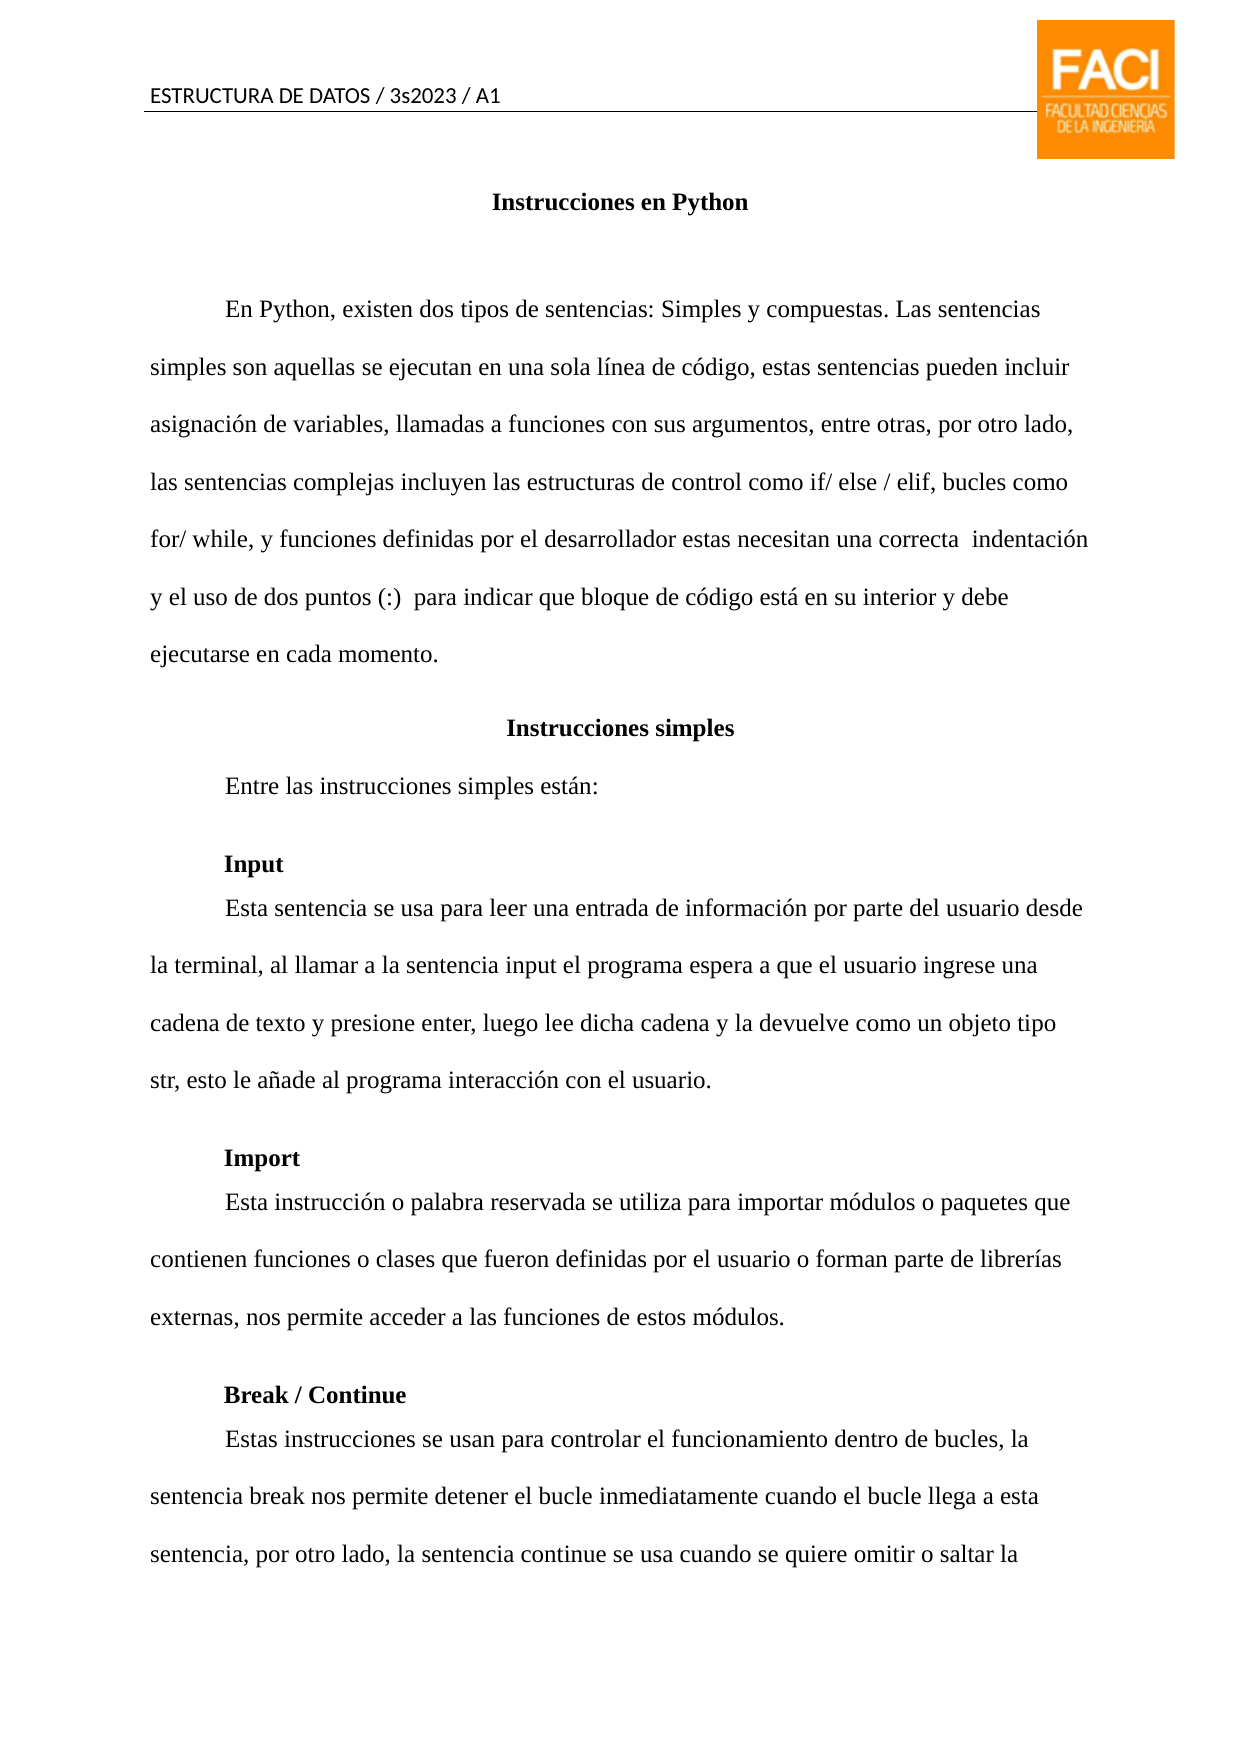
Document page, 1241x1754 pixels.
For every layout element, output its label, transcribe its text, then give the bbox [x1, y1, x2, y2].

text Entre las instrucciones simples están: [150, 771, 1090, 799]
subtitle Input [150, 849, 1090, 878]
picture [1037, 20, 1175, 159]
subtitle Instrucciones en Python [150, 150, 1090, 216]
text Esta sentencia se usa para leer una entrada de información por parte del usuario desde la terminal, al llamar a la sentencia input el programa espera a que el usuario ingrese una cadena de texto y presione enter, luego lee dicha cadena y la devuelve como un objeto tipo str, esto le añade al programa interacción con el usuario. [150, 893, 1090, 1094]
text En Python, existen dos tipos de sentencias: Simples y compuestas. Las sentencias simples son aquellas se ejecutan en una sola línea de código, estas sentencias pueden incluir asignación de variables, llamadas a funciones con sus argumentos, entre otras, por otro lado, las sentencias complejas incluyen las estructuras de control como if/ else / elif, bucles como for/ while, y funciones definidas por el desarrollador estas necesitan una correcta indentación y el uso de dos puntos (:) para indicar que bloque de código está en su interior y debe ejecutarse en cada momento. [150, 294, 1090, 668]
subtitle Instrucciones simples [150, 713, 1090, 742]
subtitle Break / Continue [150, 1380, 1090, 1409]
subtitle Import [150, 1143, 1090, 1172]
text Esta instrucción o palabra reservada se utiliza para importar módulos o paquetes que contienen funciones o clases que fueron definidas por el usuario o forman parte de librerías externas, nos permite acceder a las funciones de estos módulos. [150, 1187, 1090, 1331]
text Estas instrucciones se usan para controlar el funcionamiento dentro de bucles, la sentencia break nos permite detener el bucle inmediatamente cuando el bucle llega a esta sentencia, por otro lado, la sentencia continue se usa cuando se quiere omitir o saltar la [150, 1424, 1090, 1568]
